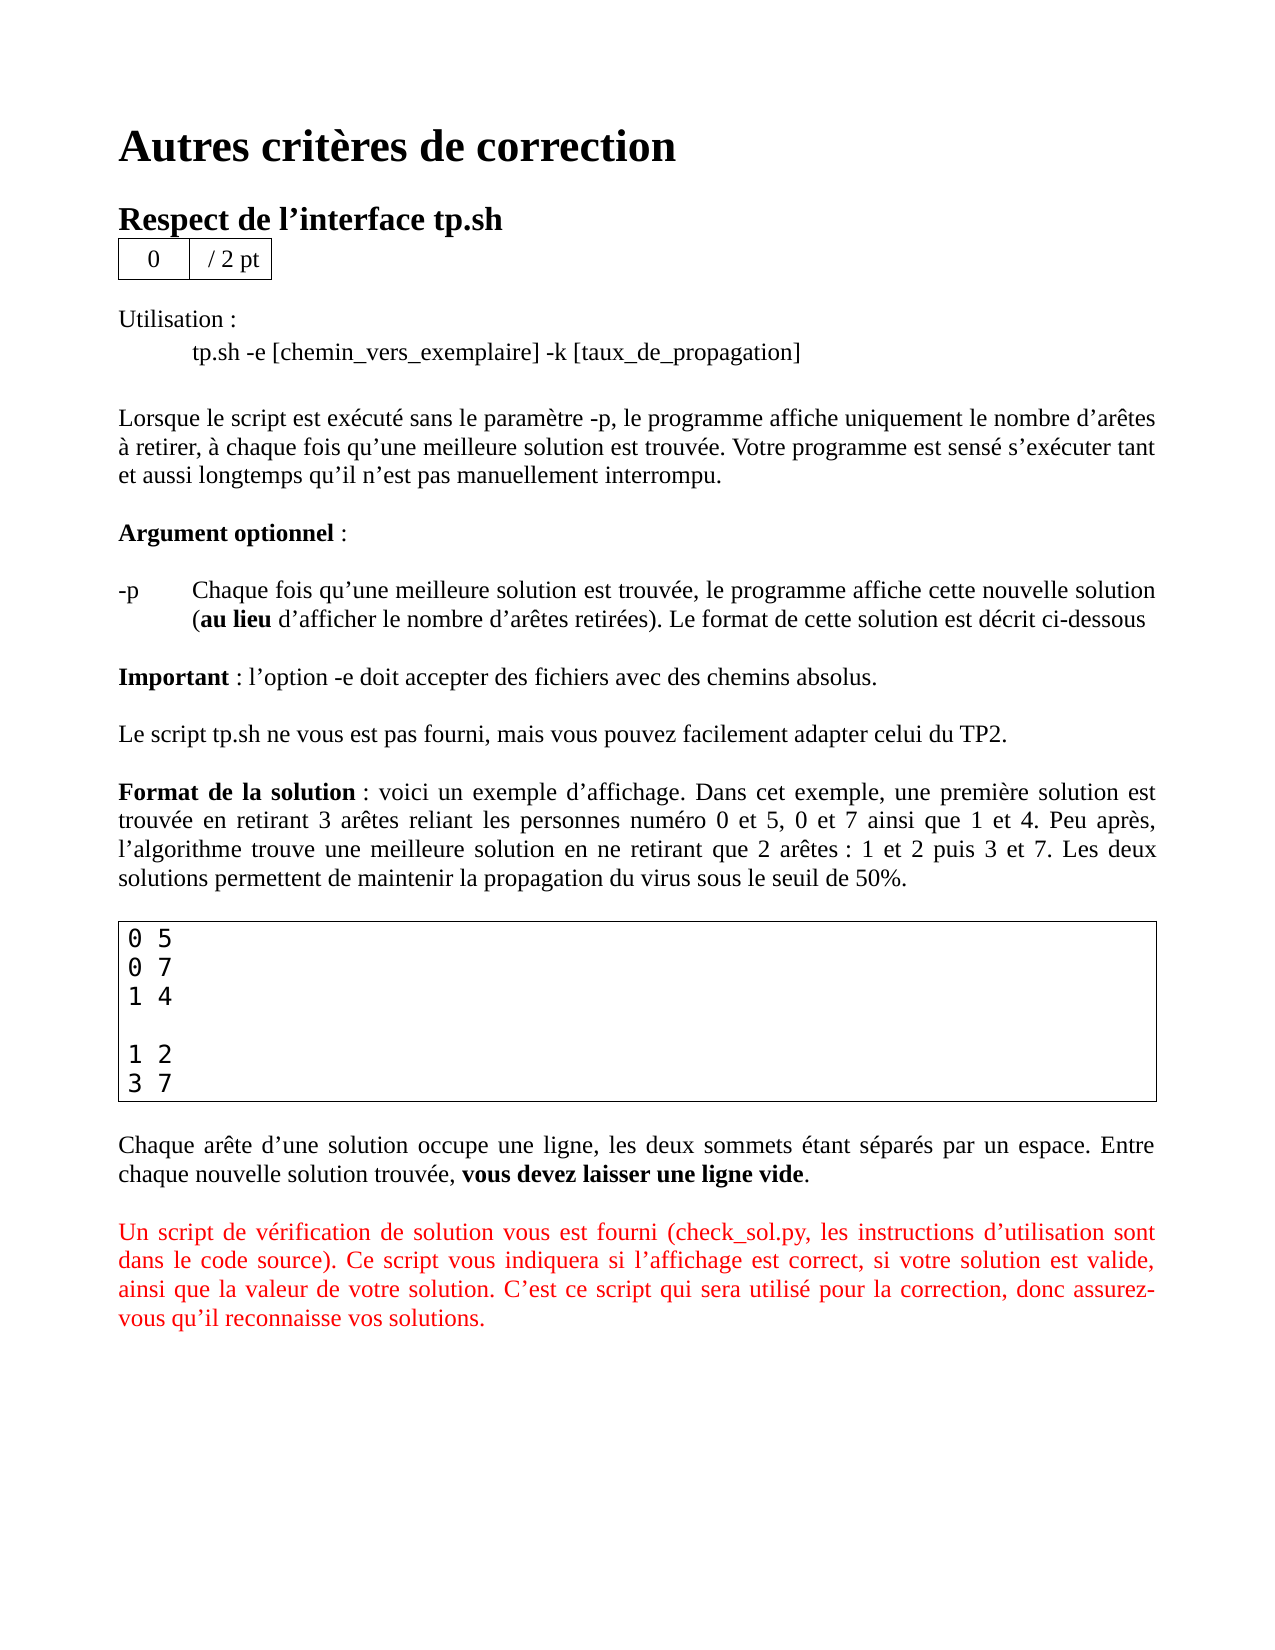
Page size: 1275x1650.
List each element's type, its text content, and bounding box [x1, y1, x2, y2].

table_header 0 [119, 239, 189, 278]
text Utilisation : [118, 304, 1157, 333]
text Argument optionnel : [118, 518, 1157, 547]
table_header / 2 pt [190, 239, 271, 278]
text Un script de vérification de solution vous est fourni (check_sol.py, les instructions d’utilisation sont dans le code source). Ce script vous indiquera si l’affichage est correct, si votre solution est valide, ainsi que la valeur de votre solution. C’est ce script qui sera utilisé pour la correction, donc assurez-vous qu’il reconnaisse vos solutions. [118, 1217, 1157, 1332]
text -p Chaque fois qu’une meilleure solution est trouvée, le programme affiche cette nouvelle solution (au lieu d’afficher le nombre d’arêtes retirées). Le format de cette solution est décrit ci-dessous [118, 576, 1157, 633]
text 1 2 [119, 1037, 1156, 1066]
text 0 5 [119, 922, 1156, 950]
text tp.sh -e [chemin_vers_exemplaire] -k [taux_de_propagation] [118, 337, 1157, 366]
subtitle Respect de l’interface tp.sh [118, 199, 1157, 238]
subtitle Autres critères de correction [118, 118, 1157, 171]
text 1 4 [119, 979, 1156, 1011]
text Important : l’option -e doit accepter des fichiers avec des chemins absolus. [118, 662, 1157, 691]
text Lorsque le script est exécuté sans le paramètre -p, le programme affiche uniquement le nombre d’arêtes à retirer, à chaque fois qu’une meilleure solution est trouvée. Votre programme est sensé s’exécuter tant et aussi longtemps qu’il n’est pas manuellement interrompu. [118, 403, 1157, 489]
text Le script tp.sh ne vous est pas fourni, mais vous pouvez facilement adapter celui du TP2. [118, 719, 1157, 748]
text 0 7 [119, 950, 1156, 979]
text Chaque arête d’une solution occupe une ligne, les deux sommets étant séparés par un espace. Entre chaque nouvelle solution trouvée, vous devez laisser une ligne vide. [118, 1131, 1157, 1188]
text 3 7 [119, 1066, 1156, 1101]
text Format de la solution : voici un exemple d’affichage. Dans cet exemple, une première solution est trouvée en retirant 3 arêtes reliant les personnes numéro 0 et 5, 0 et 7 ainsi que 1 et 4. Peu après, l’algorithme trouve une meilleure solution en ne retirant que 2 arêtes : 1 et 2 puis 3 et 7. Les deux solutions permettent de maintenir la propagation du virus sous le seuil de 50%. [118, 777, 1157, 892]
